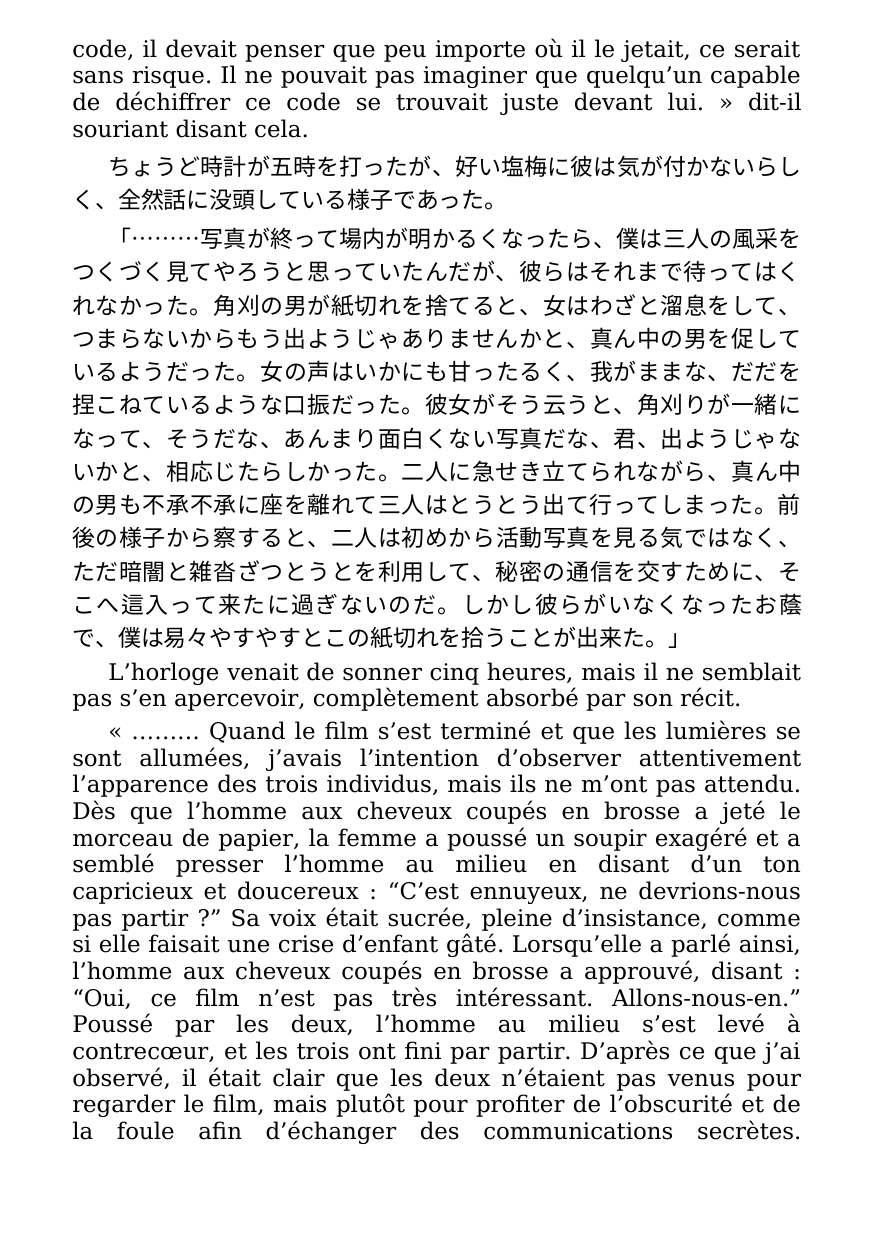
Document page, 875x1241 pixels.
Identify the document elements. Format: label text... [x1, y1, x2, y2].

text 「………写真が終って場内が明かるくなったら、僕は三人の風采をつくづく見てやろうと思っていたんだが、彼らはそれまで待ってはくれなかった。角刈の男が紙切れを捨てると、女はわざと溜息をして、つまらないからもう出ようじゃありませんかと、真ん中の男を促しているようだった。女の声はいかにも甘ったるく、我がままな、だだを捏こねているような口振だった。彼女がそう云うと、角刈りが一緒になって、そうだな、あんまり面白くない写真だな、君、出ようじゃないかと、相応じたらしかった。二人に急せき立てられながら、真ん中の男も不承不承に座を離れて三人はとうとう出て行ってしまった。前後の様子から察すると、二人は初めから活動写真を見る気ではなく、ただ暗闇と雑沓ざつとうとを利用して、秘密の通信を交すために、そこへ這入って来たに過ぎないのだ。しかし彼らがいなくなったお蔭で、僕は易々やすやすとこの紙切れを拾うことが出来た。」 [72, 221, 802, 653]
text ちょうど時計が五時を打ったが、好い塩梅に彼は気が付かないらしく、全然話に没頭している様子であった。 [72, 149, 802, 215]
text « ……… Quand le film s’est terminé et que les lumières se sont allumées, j’avais l’intention d’observer attentivement l’apparence des trois individus, mais ils ne m’ont pas attendu. Dès que l’homme aux cheveux coupés en brosse a jeté le morceau de papier, la femme a poussé un soupir exagéré et a semblé presser l’homme au milieu en disant d’un ton capricieux et doucereux : “C’est ennuyeux, ne devrions-nous pas partir ?” Sa voix était sucrée, pleine d’insistance, comme si elle faisait une crise d’enfant gâté. Lorsqu’elle a parlé ainsi, l’homme aux cheveux coupés en brosse a approuvé, disant : “Oui, ce film n’est pas très intéressant. Allons-nous-en.” Poussé par les deux, l’homme au milieu s’est levé à contrecœur, et les trois ont fini par partir. D’après ce que j’ai observé, il était clair que les deux n’étaient pas venus pour regarder le film, mais plutôt pour profiter de l’obscurité et de la foule afin d’échanger des communications secrètes. [72, 718, 802, 1145]
text code, il devait penser que peu importe où il le jetait, ce serait sans risque. Il ne pouvait pas imaginer que quelqu’un capable de déchiffrer ce code se trouvait juste devant lui. » dit-il souriant disant cela. [72, 36, 802, 143]
text L’horloge venait de sonner cinq heures, mais il ne semblait pas s’en apercevoir, complètement absorbé par son récit. [72, 659, 802, 712]
